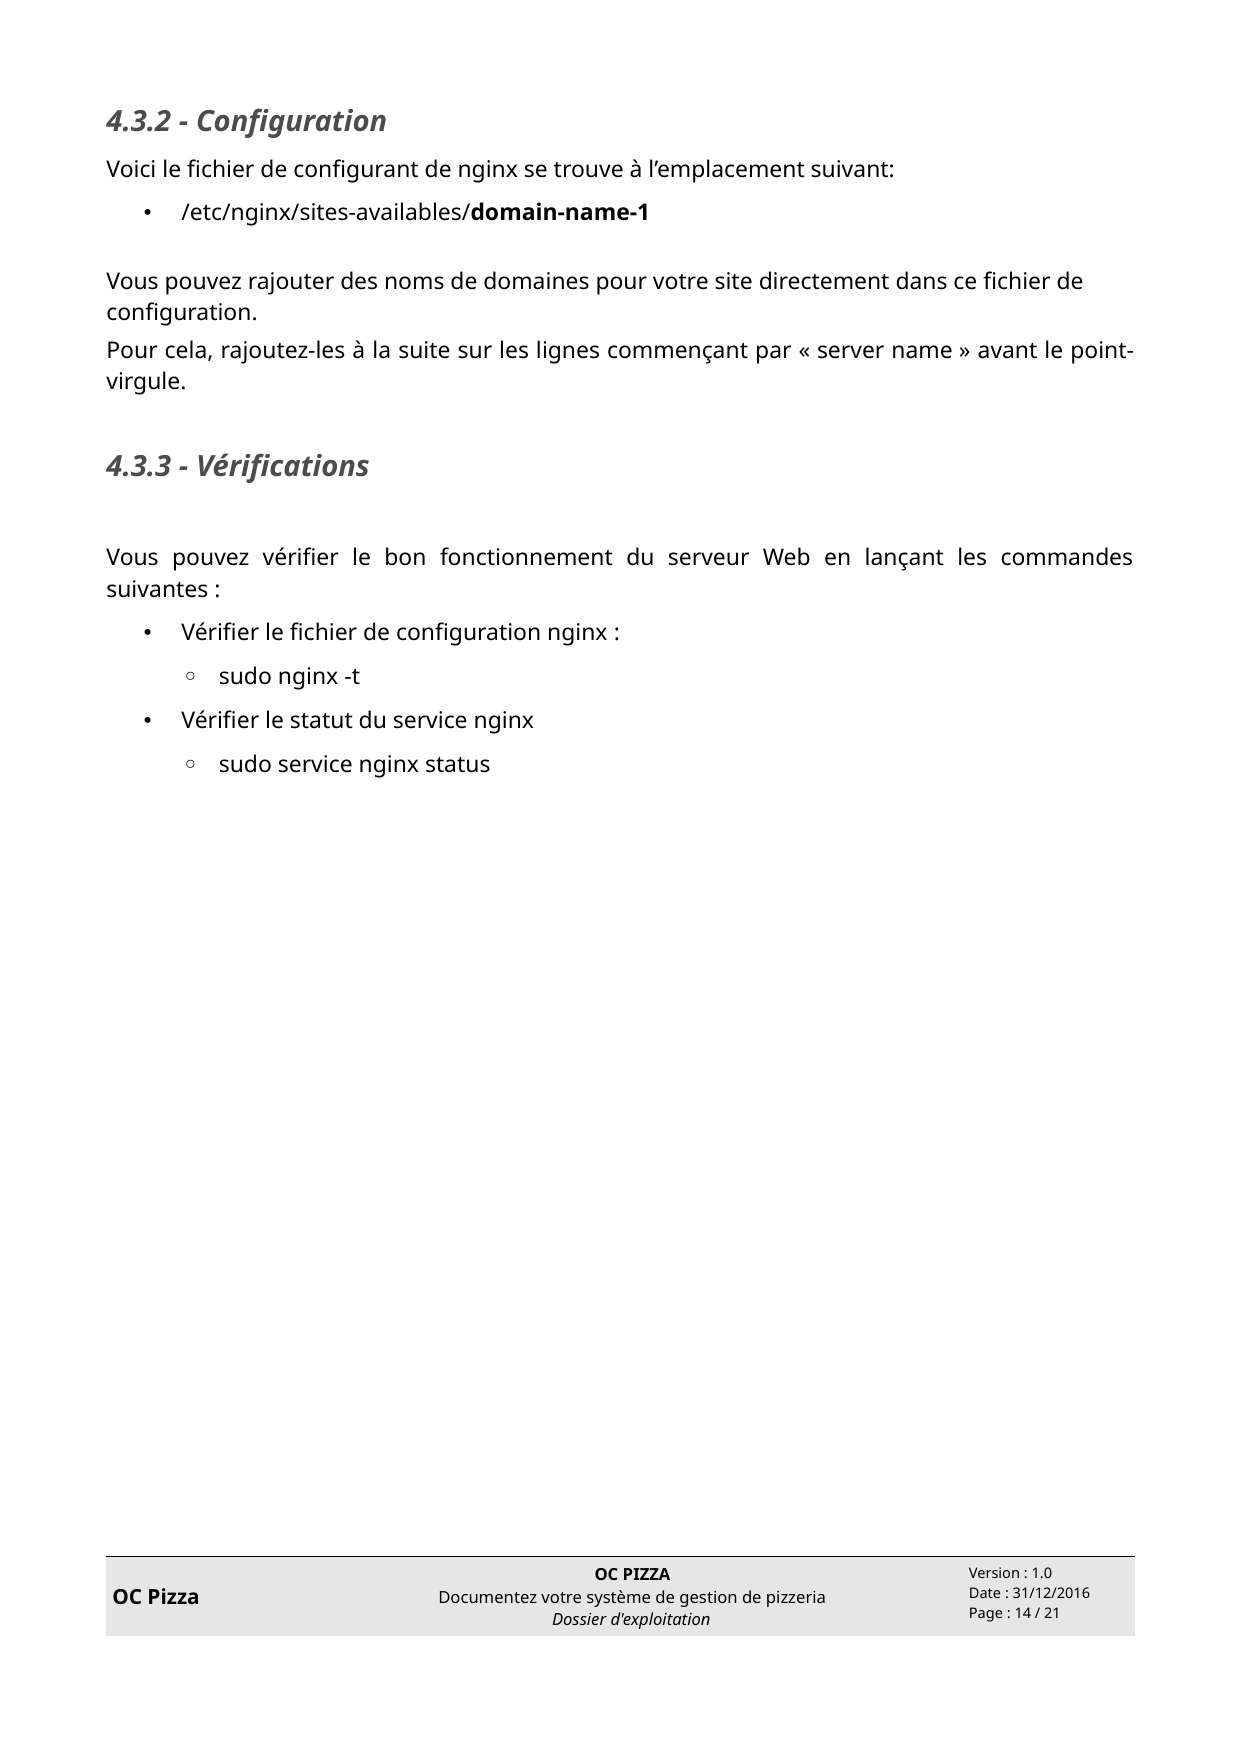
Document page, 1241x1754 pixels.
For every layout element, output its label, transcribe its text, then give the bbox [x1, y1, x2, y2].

list Vérifier le statut du service nginx [144, 704, 1134, 735]
text Pour cela, rajoutez-les à la suite sur les lignes commençant par « server name » avant le point-virgule. [106, 334, 1134, 396]
subtitle Vous pouvez rajouter des noms de domaines pour votre site directement dans ce fichier de configuration. [106, 265, 1134, 327]
list Vérifier le fichier de configuration nginx : [144, 616, 1134, 647]
list /etc/nginx/sites-availables/domain-name-1 [144, 196, 1134, 227]
text Vous pouvez vérifier le bon fonctionnement du serveur Web en lançant les commandes suivantes : [106, 541, 1134, 604]
subtitle Configuration [106, 100, 1134, 140]
text Voici le fichier de configurant de nginx se trouve à l’emplacement suivant: [106, 152, 1134, 184]
list sudo service nginx status [181, 747, 1134, 779]
subtitle Vérifications [106, 445, 1134, 485]
list sudo nginx -t [181, 660, 1134, 691]
